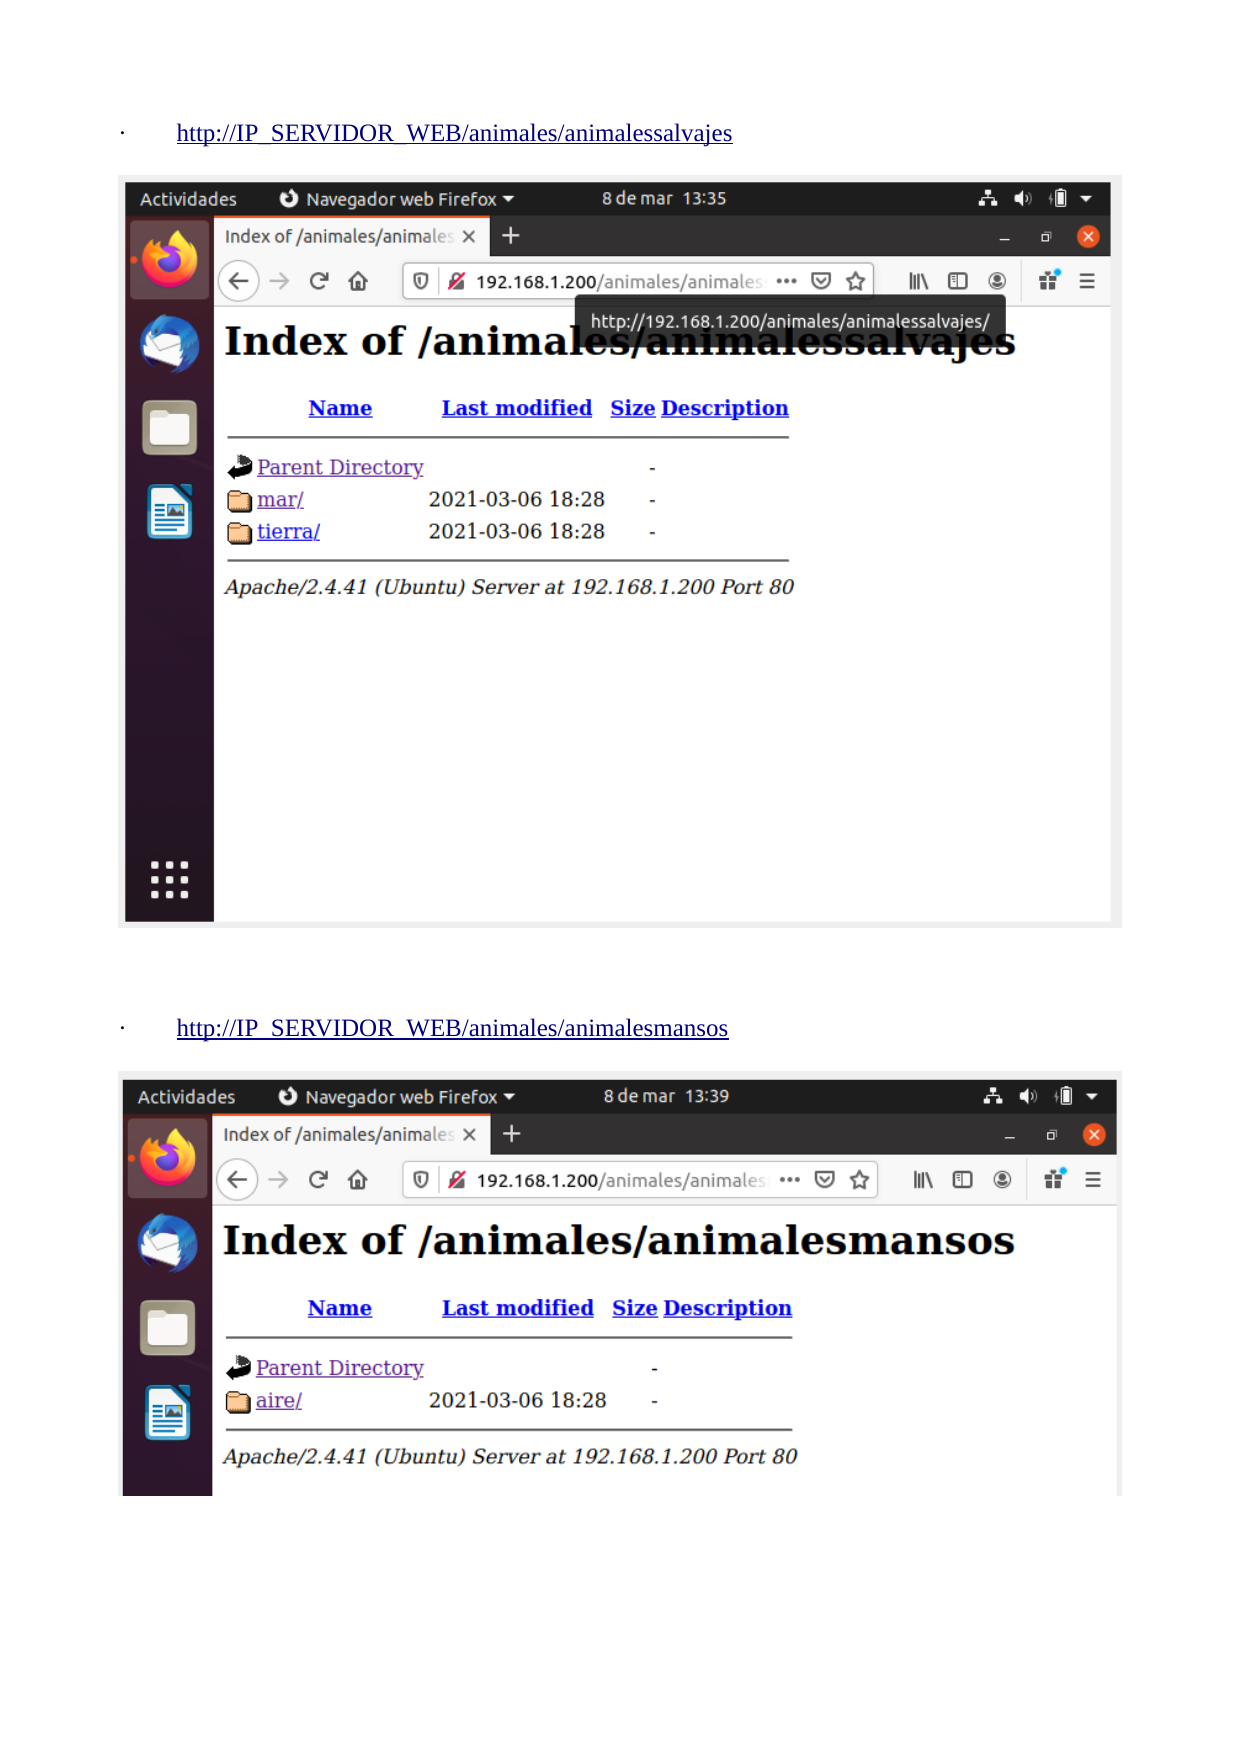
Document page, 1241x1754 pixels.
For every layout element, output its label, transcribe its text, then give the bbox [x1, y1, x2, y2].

text · http://IP_SERVIDOR_WEB/animales/animalesmansos [118, 1013, 1122, 1042]
picture [118, 1071, 1123, 1496]
text · http://IP_SERVIDOR_WEB/animales/animalessalvajes [118, 118, 1122, 147]
picture [118, 175, 1123, 928]
